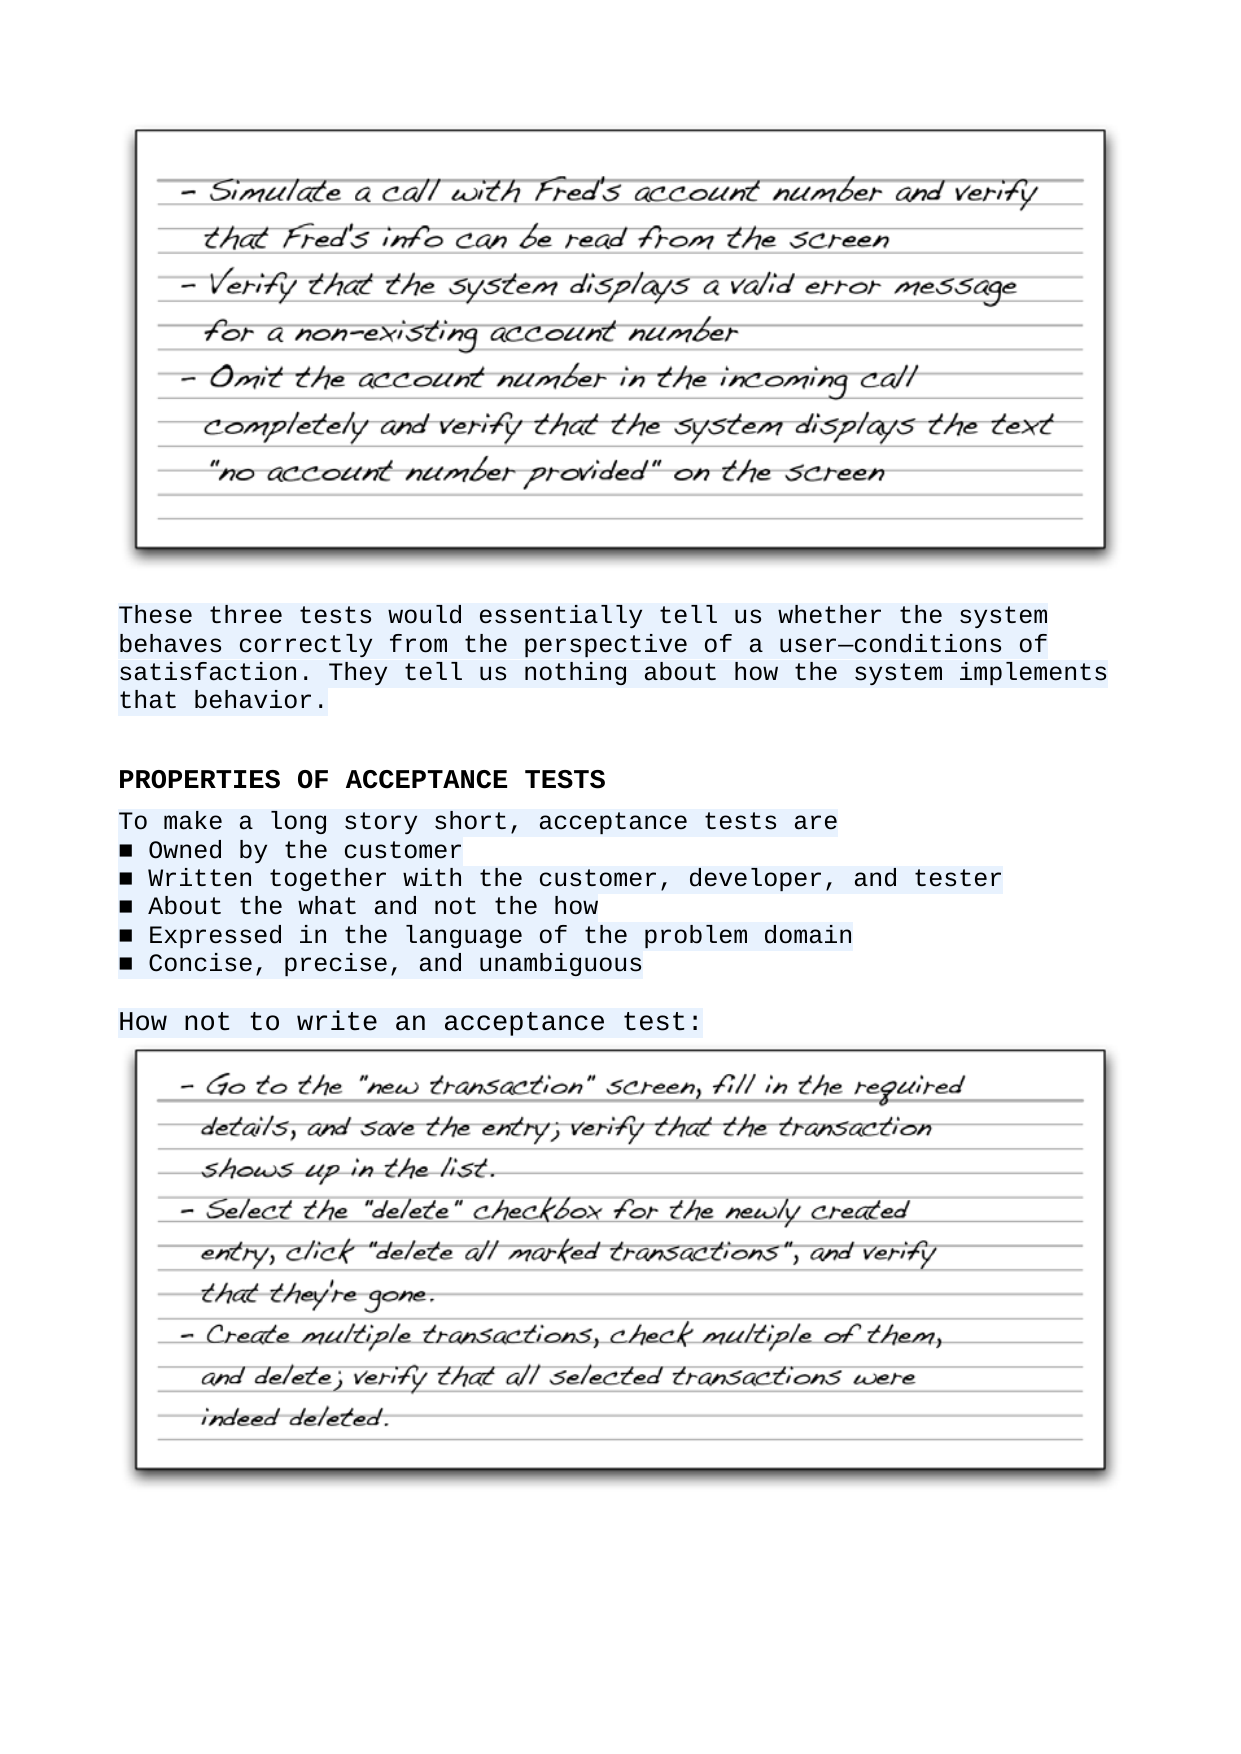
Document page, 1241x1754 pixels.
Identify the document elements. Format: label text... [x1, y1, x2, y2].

text These three tests would essentially tell us whether the system behaves correctly from the perspective of a user—conditions of satisfaction. They tell us nothing about how the system implements that behavior. [118, 603, 1122, 716]
text How not to write an acceptance test: [118, 1008, 1122, 1038]
text ■ Written together with the customer, developer, and tester [118, 866, 1122, 894]
picture [118, 118, 1123, 574]
subtitle PROPERTIES OF ACCEPTANCE TESTS [118, 766, 1122, 796]
text ■ Concise, precise, and unambiguous [118, 951, 1122, 979]
text ■ Expressed in the language of the problem domain [118, 922, 1122, 951]
text To make a long story short, acceptance tests are [118, 809, 1122, 837]
picture [118, 1038, 1123, 1495]
text ■ Owned by the customer [118, 837, 1122, 866]
text ■ About the what and not the how [118, 894, 1122, 922]
